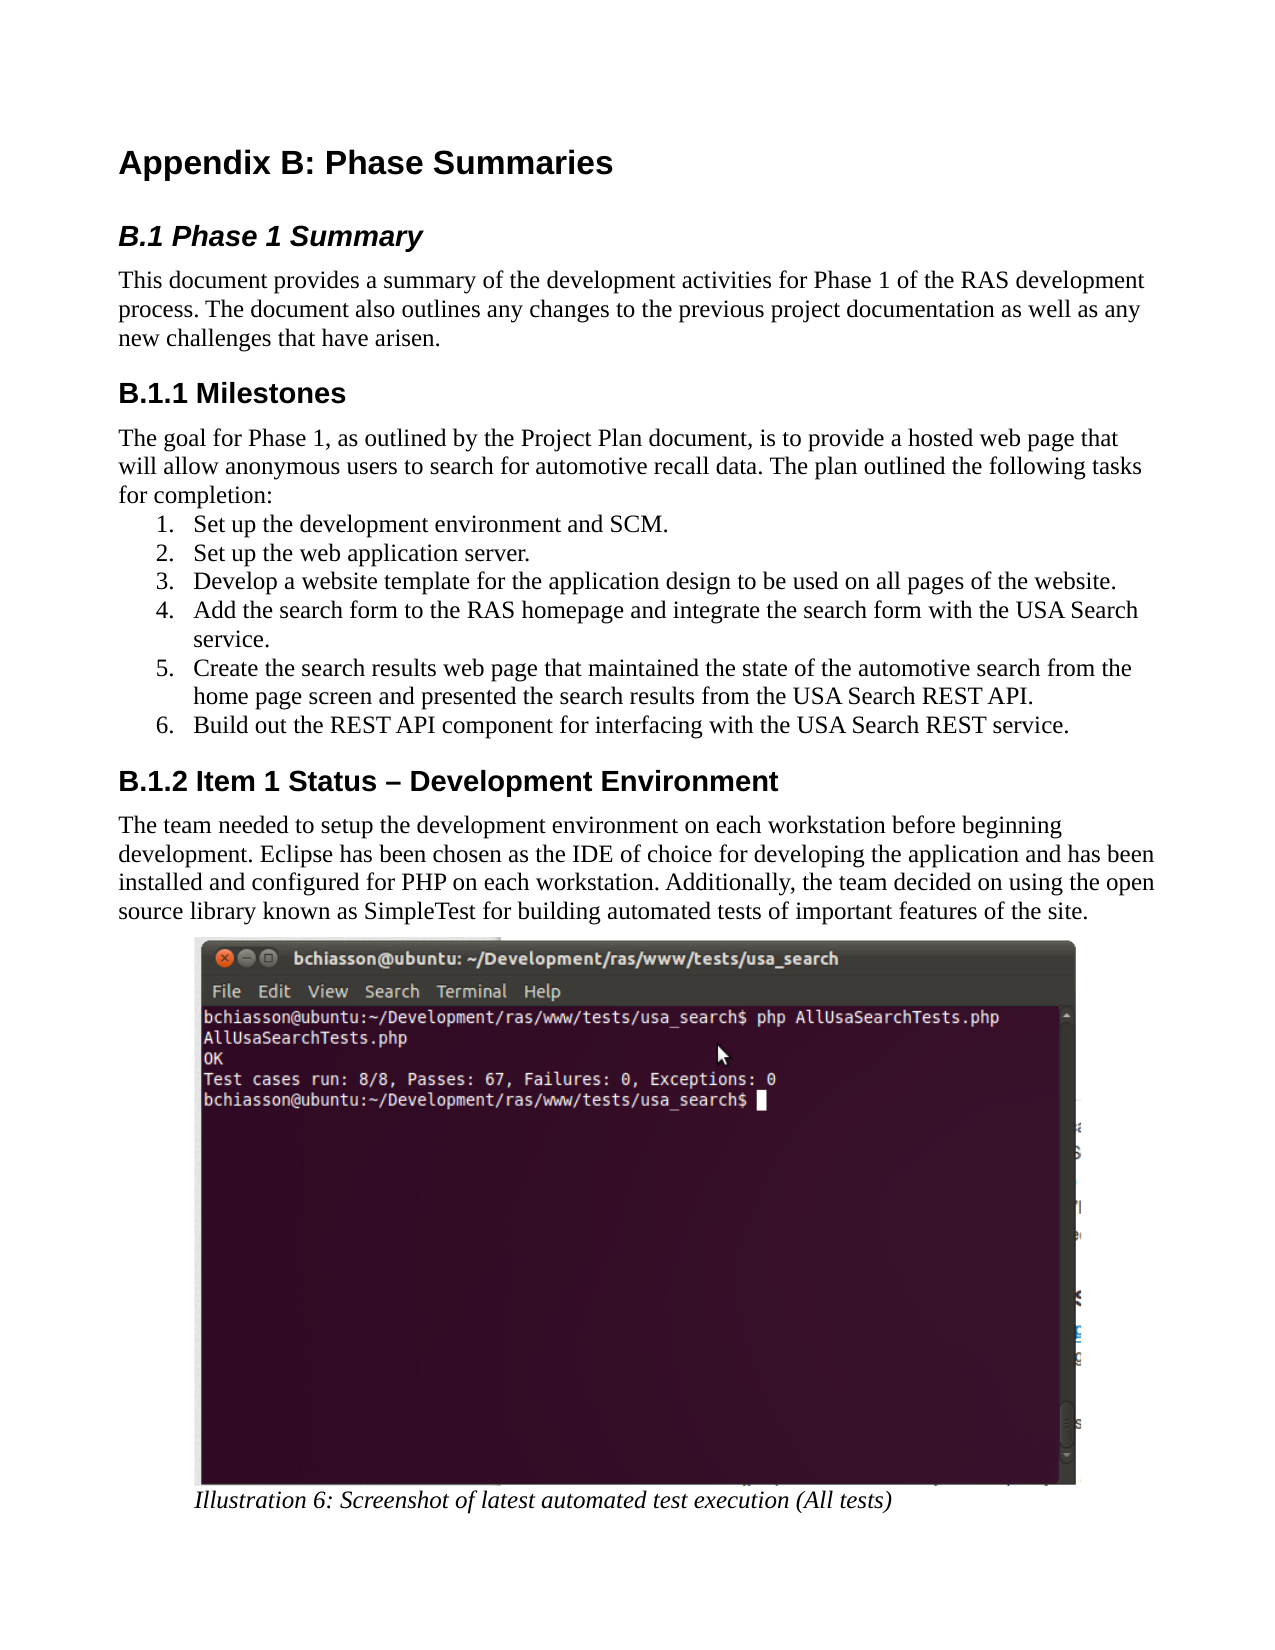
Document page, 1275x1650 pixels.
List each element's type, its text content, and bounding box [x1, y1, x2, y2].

list Develop a website template for the application design to be used on all pages of the website. [156, 566, 1157, 595]
list Build out the REST API component for interfacing with the USA Search REST service. [156, 710, 1157, 739]
text This document provides a summary of the development activities for Phase 1 of the RAS development process. The document also outlines any changes to the previous project documentation as well as any new challenges that have arisen. [118, 265, 1157, 352]
list Create the search results web page that maintained the state of the automotive search from the home page screen and presented the search results from the USA Search REST API. [156, 653, 1157, 710]
picture [194, 937, 1082, 1486]
text Illustration 6: Screenshot of latest automated test execution (All tests) [194, 1486, 1081, 1514]
list Add the search form to the RAS homepage and integrate the search form with the USA Search service. [156, 595, 1157, 653]
subtitle B.1 Phase 1 Summary [118, 219, 1157, 253]
list Set up the development environment and SCM. [156, 509, 1157, 538]
list Set up the web application server. [156, 538, 1157, 566]
subtitle Appendix B: Phase Summaries [118, 143, 1157, 182]
text The team needed to setup the development environment on each workstation before beginning development. Eclipse has been chosen as the IDE of choice for developing the application and has been installed and configured for PHP on each workstation. Additionally, the team decided on using the open source library known as SimpleTest for building automated tests of important features of the site. [118, 810, 1157, 925]
text The goal for Phase 1, as outlined by the Project Plan document, is to provide a hosted web page that will allow anonymous users to search for automotive recall data. The plan outlined the following tasks for completion: [118, 423, 1157, 509]
subtitle B.1.2 Item 1 Status – Development Environment [118, 764, 1157, 797]
subtitle B.1.1 Milestones [118, 377, 1157, 410]
